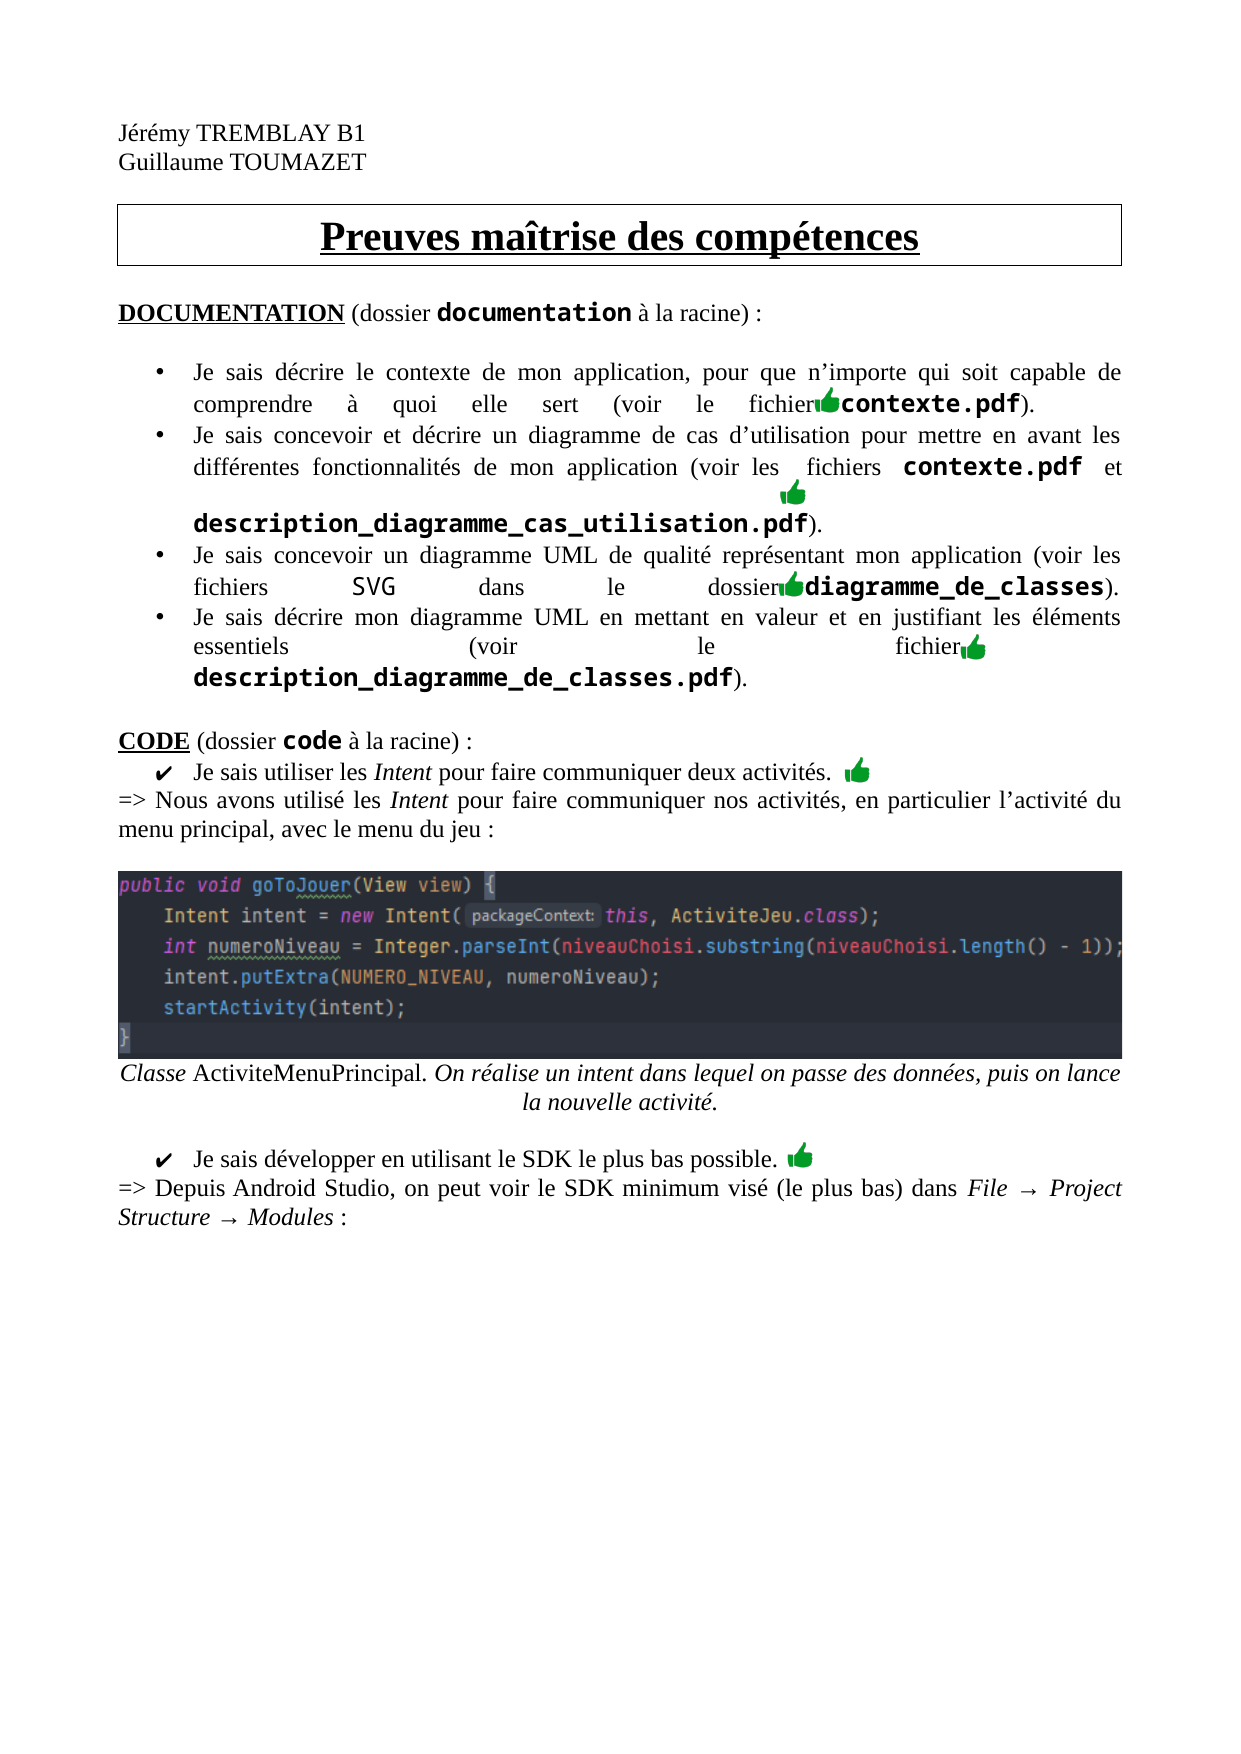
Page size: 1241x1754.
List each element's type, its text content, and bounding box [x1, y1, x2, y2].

text Classe ActiviteMenuPrincipal. On réalise un intent dans lequel on passe des données, puis on lance la nouvelle activité. [118, 1059, 1122, 1116]
text => Nous avons utilisé les Intent pour faire communiquer nos activités, en particulier l’activité du menu principal, avec le menu du jeu : [118, 786, 1122, 843]
picture [778, 571, 805, 598]
list Je sais concevoir un diagramme UML de qualité représentant mon application (voir les fichiers SVG dans le dossier diagramme_de_classes). [156, 540, 1122, 602]
picture [844, 757, 871, 784]
text DOCUMENTATION (dossier documentation à la racine) : [118, 294, 1122, 329]
list Je sais concevoir et décrire un diagramme de cas d’utilisation pour mettre en avant les différentes fonctionnalités de mon application (voir les fichiers contexte.pdf et description_diagramme_cas_utilisation.pdf). [156, 420, 1122, 540]
table_header Preuves maîtrise des compétences [118, 205, 1121, 265]
list Je sais décrire le contexte de mon application, pour que n’importe qui soit capable de comprendre à quoi elle sert (voir le fichier contexte.pdf). [156, 357, 1122, 420]
picture [118, 871, 1123, 1059]
list Je sais utiliser les Intent pour faire communiquer deux activités. [156, 757, 1122, 786]
text CODE (dossier code à la racine) : [118, 723, 1122, 757]
text Jérémy TREMBLAY B1 [118, 118, 1122, 147]
text Guillaume TOUMAZET [118, 147, 1122, 176]
picture [787, 1142, 814, 1169]
picture [780, 479, 807, 506]
picture [960, 634, 987, 661]
list Je sais développer en utilisant le SDK le plus bas possible. [156, 1144, 1122, 1173]
list Je sais décrire mon diagramme UML en mettant en valeur et en justifiant les éléments essentiels (voir le fichier description_diagramme_de_classes.pdf). [156, 602, 1122, 694]
picture [814, 387, 841, 414]
text => Depuis Android Studio, on peut voir le SDK minimum visé (le plus bas) dans File → Project Structure → Modules : [118, 1173, 1122, 1231]
